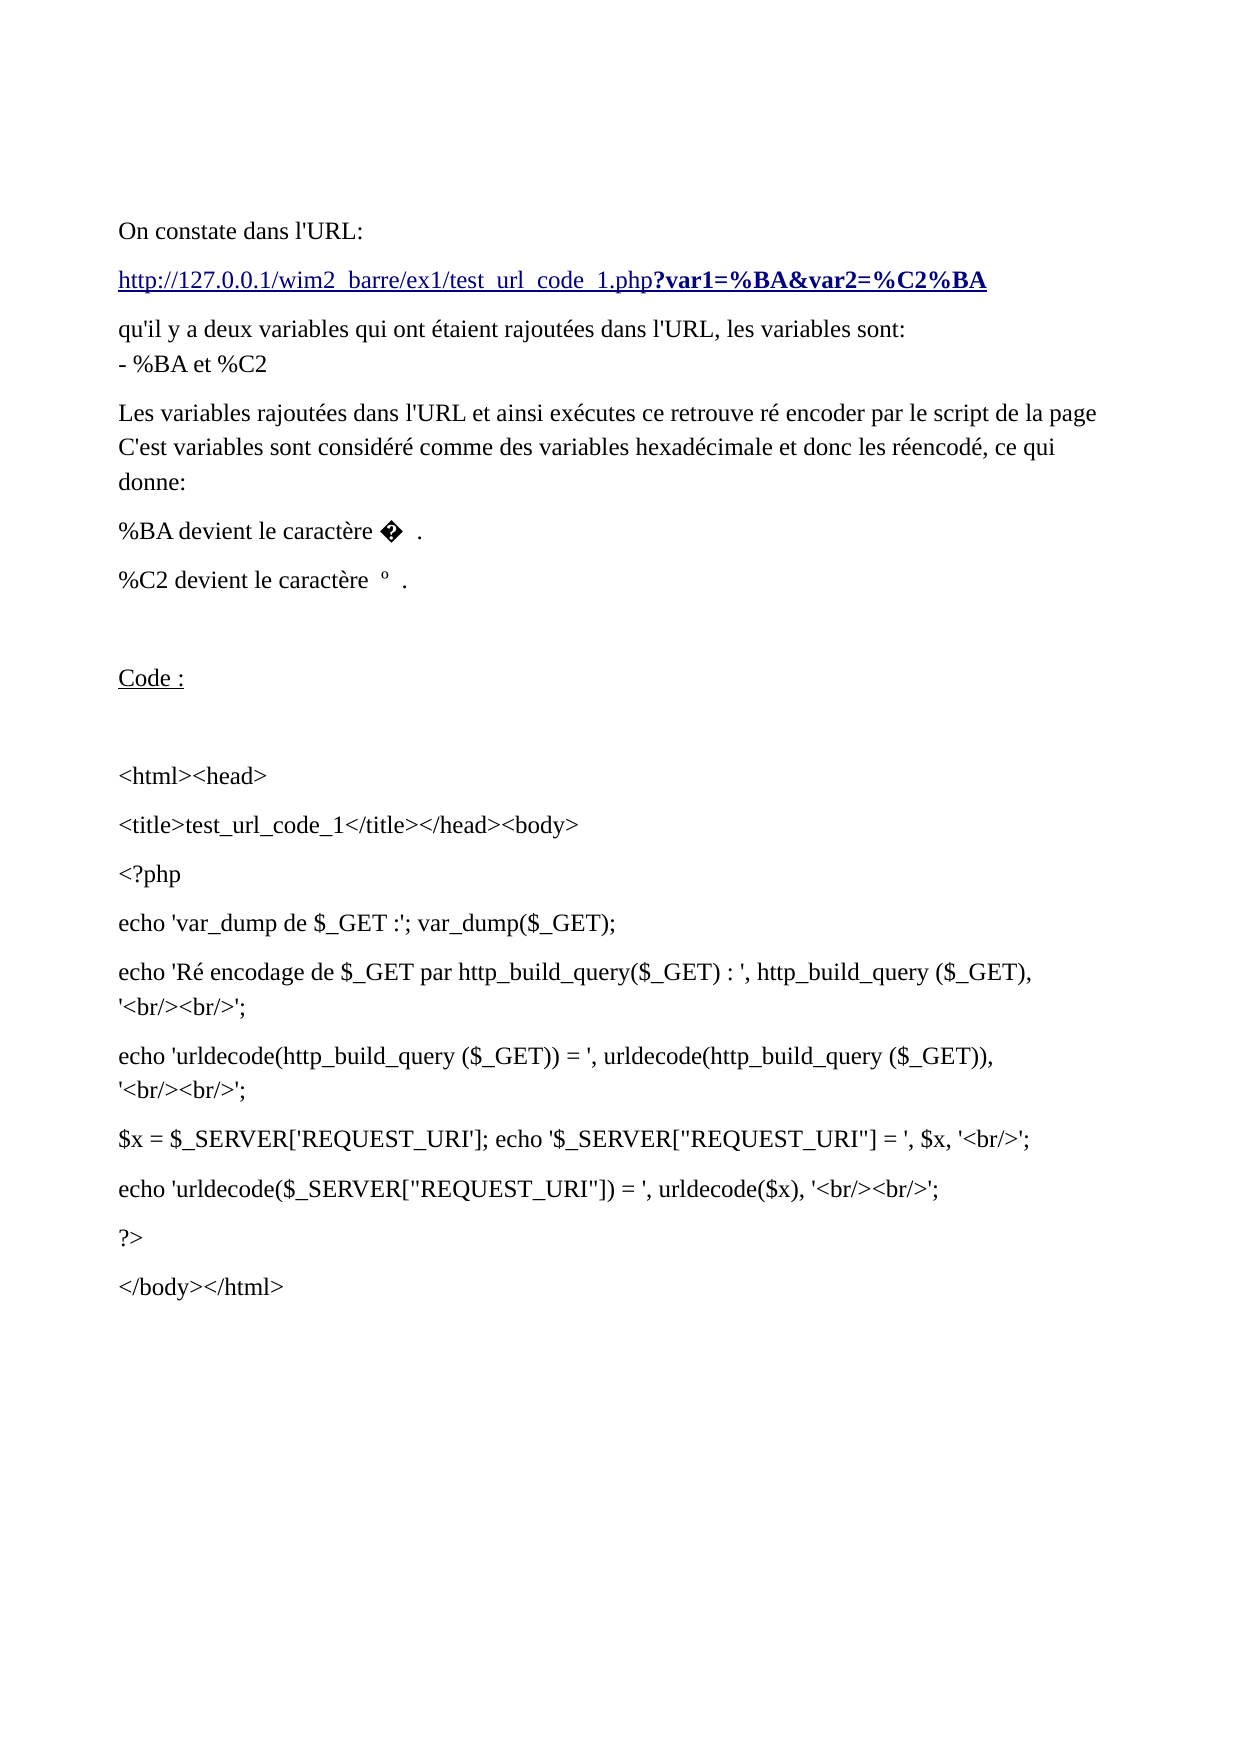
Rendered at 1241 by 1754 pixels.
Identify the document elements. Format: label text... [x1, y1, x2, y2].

text echo 'urldecode(http_build_query ($_GET)) = ', urldecode(http_build_query ($_GET)), '<br/><br/>'; [118, 1041, 1122, 1104]
text http://127.0.0.1/wim2_barre/ex1/test_url_code_1.php?var1=%BA&var2=%C2%BA [118, 265, 1122, 294]
text </body></html> [118, 1272, 1122, 1301]
text echo 'urldecode($_SERVER["REQUEST_URI"]) = ', urldecode($x), '<br/><br/>'; [118, 1174, 1122, 1202]
text Code : [118, 663, 1122, 692]
text %BA devient le caractère � . [118, 516, 1122, 545]
text Les variables rajoutées dans l'URL et ainsi exécutes ce retrouve ré encoder par le script de la page C'est variables sont considéré comme des variables hexadécimale et donc les réencodé, ce qui donne: [118, 398, 1122, 496]
text <?php [118, 859, 1122, 888]
text %C2 devient le caractère º . [118, 565, 1122, 594]
text <title>test_url_code_1</title></head><body> [118, 810, 1122, 839]
text <html><head> [118, 761, 1122, 790]
text echo 'var_dump de $_GET :'; var_dump($_GET); [118, 908, 1122, 937]
text qu'il y a deux variables qui ont étaient rajoutées dans l'URL, les variables sont: - %BA et %C2 [118, 314, 1122, 378]
text ?> [118, 1223, 1122, 1251]
text echo 'Ré encodage de $_GET par http_build_query($_GET) : ', http_build_query ($_GET), '<br/><br/>'; [118, 957, 1122, 1021]
text $x = $_SERVER['REQUEST_URI']; echo '$_SERVER["REQUEST_URI"] = ', $x, '<br/>'; [118, 1124, 1122, 1153]
text On constate dans l'URL: [118, 216, 1122, 245]
